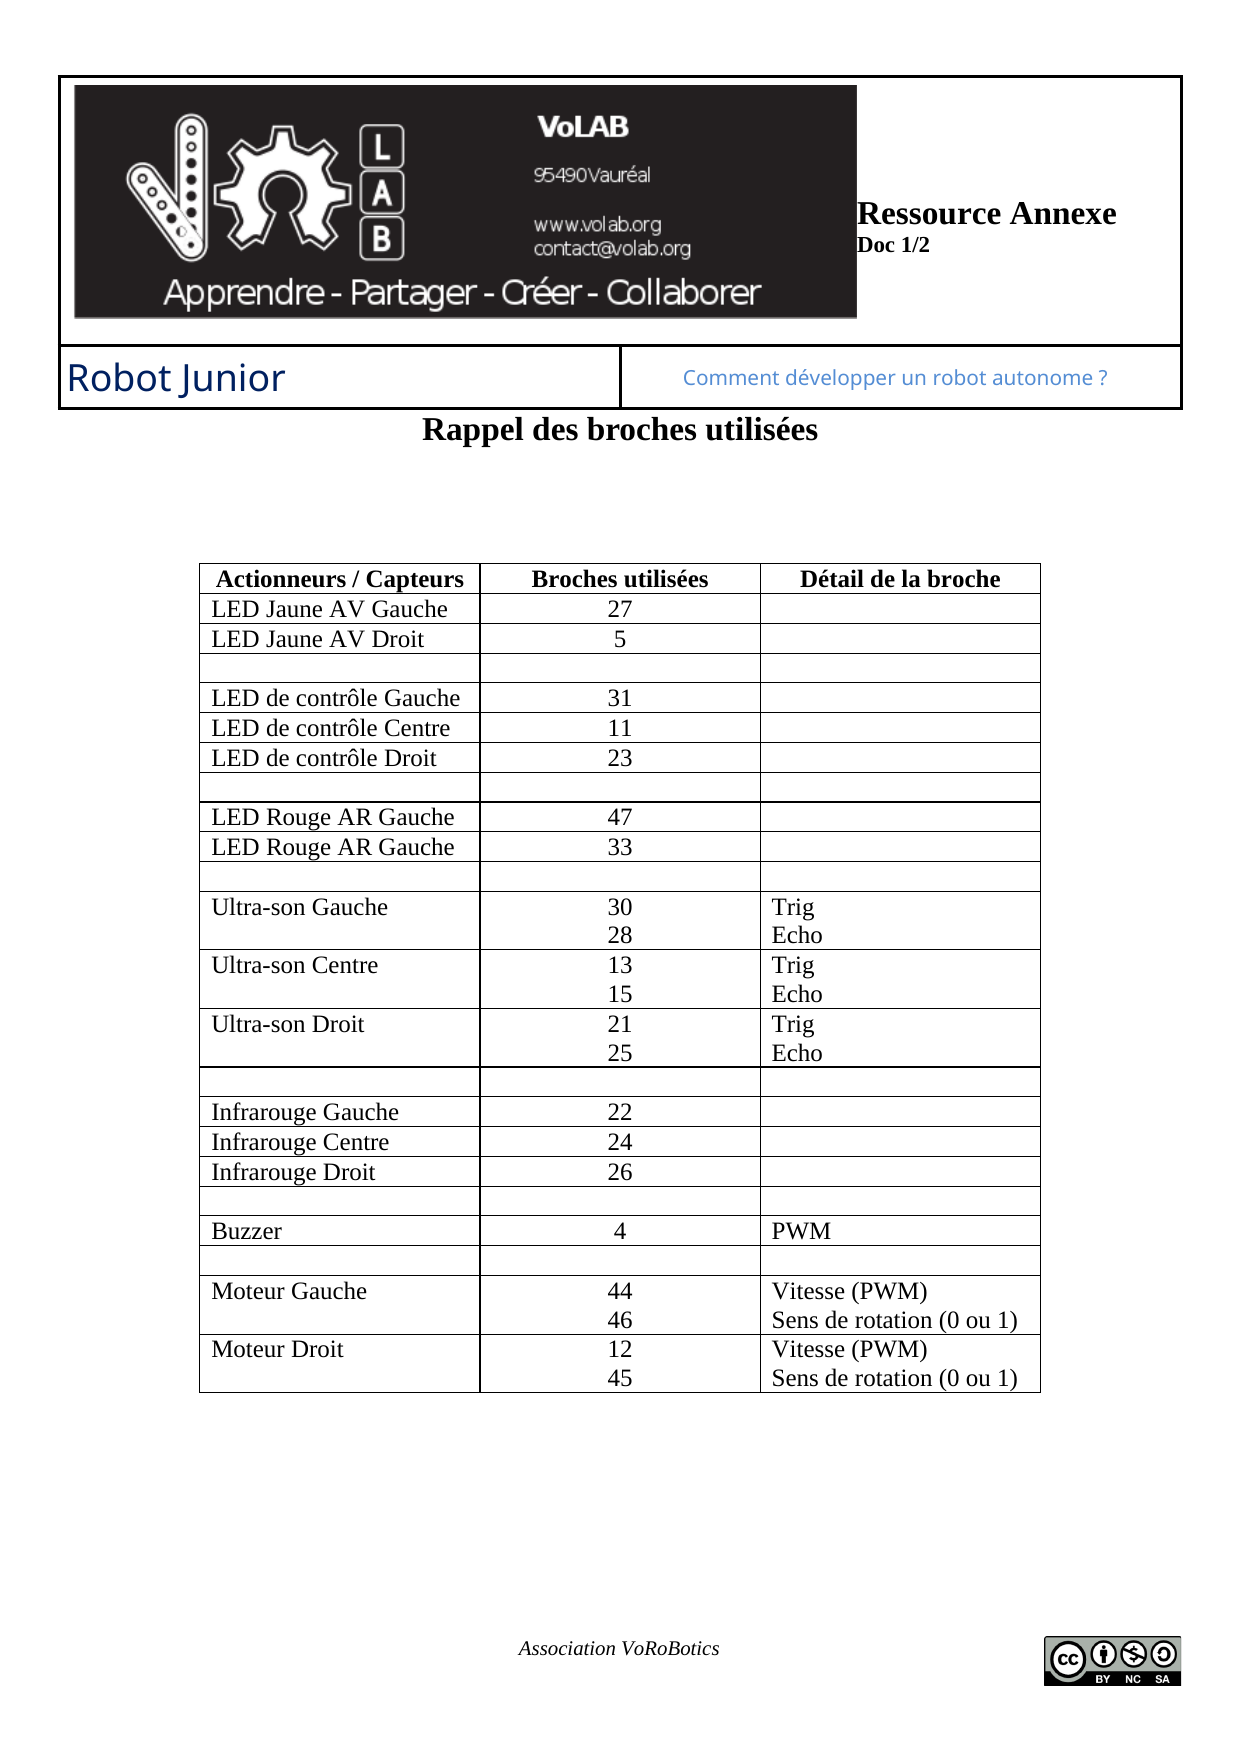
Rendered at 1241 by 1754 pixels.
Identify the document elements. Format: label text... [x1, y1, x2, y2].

table_cell 33 [481, 832, 760, 861]
table_cell LED Jaune AV Droit [200, 624, 479, 652]
table_cell [481, 1068, 760, 1096]
table_cell [200, 1068, 479, 1096]
subtitle Rappel des broches utilisées [59, 410, 1181, 448]
table_cell [200, 773, 479, 801]
table_cell LED de contrôle Gauche [200, 683, 479, 712]
table_cell LED Rouge AR Gauche [200, 803, 479, 831]
table_cell LED Jaune AV Gauche [200, 594, 479, 623]
table_cell [200, 1246, 479, 1275]
table_cell [761, 654, 1040, 682]
table_cell [761, 713, 1040, 742]
table_header Actionneurs / Capteurs [200, 564, 479, 593]
table_cell [761, 1068, 1040, 1096]
table_cell Vitesse (PWM) Sens de rotation (0 ou 1) [761, 1276, 1040, 1333]
table_cell [481, 1246, 760, 1275]
table_cell Moteur Droit [200, 1335, 479, 1392]
table_cell Ultra-son Droit [200, 1009, 479, 1066]
table_cell [761, 1097, 1040, 1126]
table_cell 27 [481, 594, 760, 623]
table_cell Ultra-son Gauche [200, 892, 479, 949]
table_cell [761, 773, 1040, 801]
table_cell [761, 832, 1040, 861]
table_cell Moteur Gauche [200, 1276, 479, 1333]
table_cell 30 28 [481, 892, 760, 949]
table_cell Buzzer [200, 1216, 479, 1245]
table_cell [761, 624, 1040, 652]
table_cell [761, 803, 1040, 831]
table_cell Ultra-son Centre [200, 950, 479, 1008]
table_cell Infrarouge Droit [200, 1157, 479, 1186]
table_cell [200, 862, 479, 891]
table_cell [761, 594, 1040, 623]
table_cell [761, 1187, 1040, 1215]
table_header Broches utilisées [481, 564, 760, 593]
table_cell [761, 1157, 1040, 1186]
table_cell [481, 1187, 760, 1215]
table_cell 47 [481, 803, 760, 831]
table_cell [761, 1127, 1040, 1156]
table_cell Trig Echo [761, 1009, 1040, 1066]
table_cell Trig Echo [761, 892, 1040, 949]
table_cell [761, 743, 1040, 772]
table_cell 4 [481, 1216, 760, 1245]
table_cell 11 [481, 713, 760, 742]
table_header Ressource Annexe Doc 1/2 [61, 78, 1180, 344]
table_cell 44 46 [481, 1276, 760, 1333]
table_cell LED de contrôle Centre [200, 713, 479, 742]
table_cell LED de contrôle Droit [200, 743, 479, 772]
table_cell [761, 862, 1040, 891]
table_cell Infrarouge Gauche [200, 1097, 479, 1126]
table_cell Trig Echo [761, 950, 1040, 1008]
table_cell [481, 654, 760, 682]
table_cell 13 15 [481, 950, 760, 1008]
table_cell 24 [481, 1127, 760, 1156]
table_header Détail de la broche [761, 564, 1040, 593]
table_cell [761, 683, 1040, 712]
table_cell PWM [761, 1216, 1040, 1245]
table_cell 23 [481, 743, 760, 772]
table_cell 12 45 [481, 1335, 760, 1392]
table_cell 5 [481, 624, 760, 652]
table_cell 21 25 [481, 1009, 760, 1066]
table_cell 26 [481, 1157, 760, 1186]
table_cell [481, 862, 760, 891]
table_cell 31 [481, 683, 760, 712]
table_cell 22 [481, 1097, 760, 1126]
table_cell Infrarouge Centre [200, 1127, 479, 1156]
table_cell LED Rouge AR Gauche [200, 832, 479, 861]
table_cell [200, 1187, 479, 1215]
table_cell Comment développer un robot autonome ? [622, 347, 1180, 407]
table_cell Robot Junior [61, 347, 619, 407]
table_cell Vitesse (PWM) Sens de rotation (0 ou 1) [761, 1335, 1040, 1392]
table_cell [481, 773, 760, 801]
table_cell [761, 1246, 1040, 1275]
table_cell [200, 654, 479, 682]
